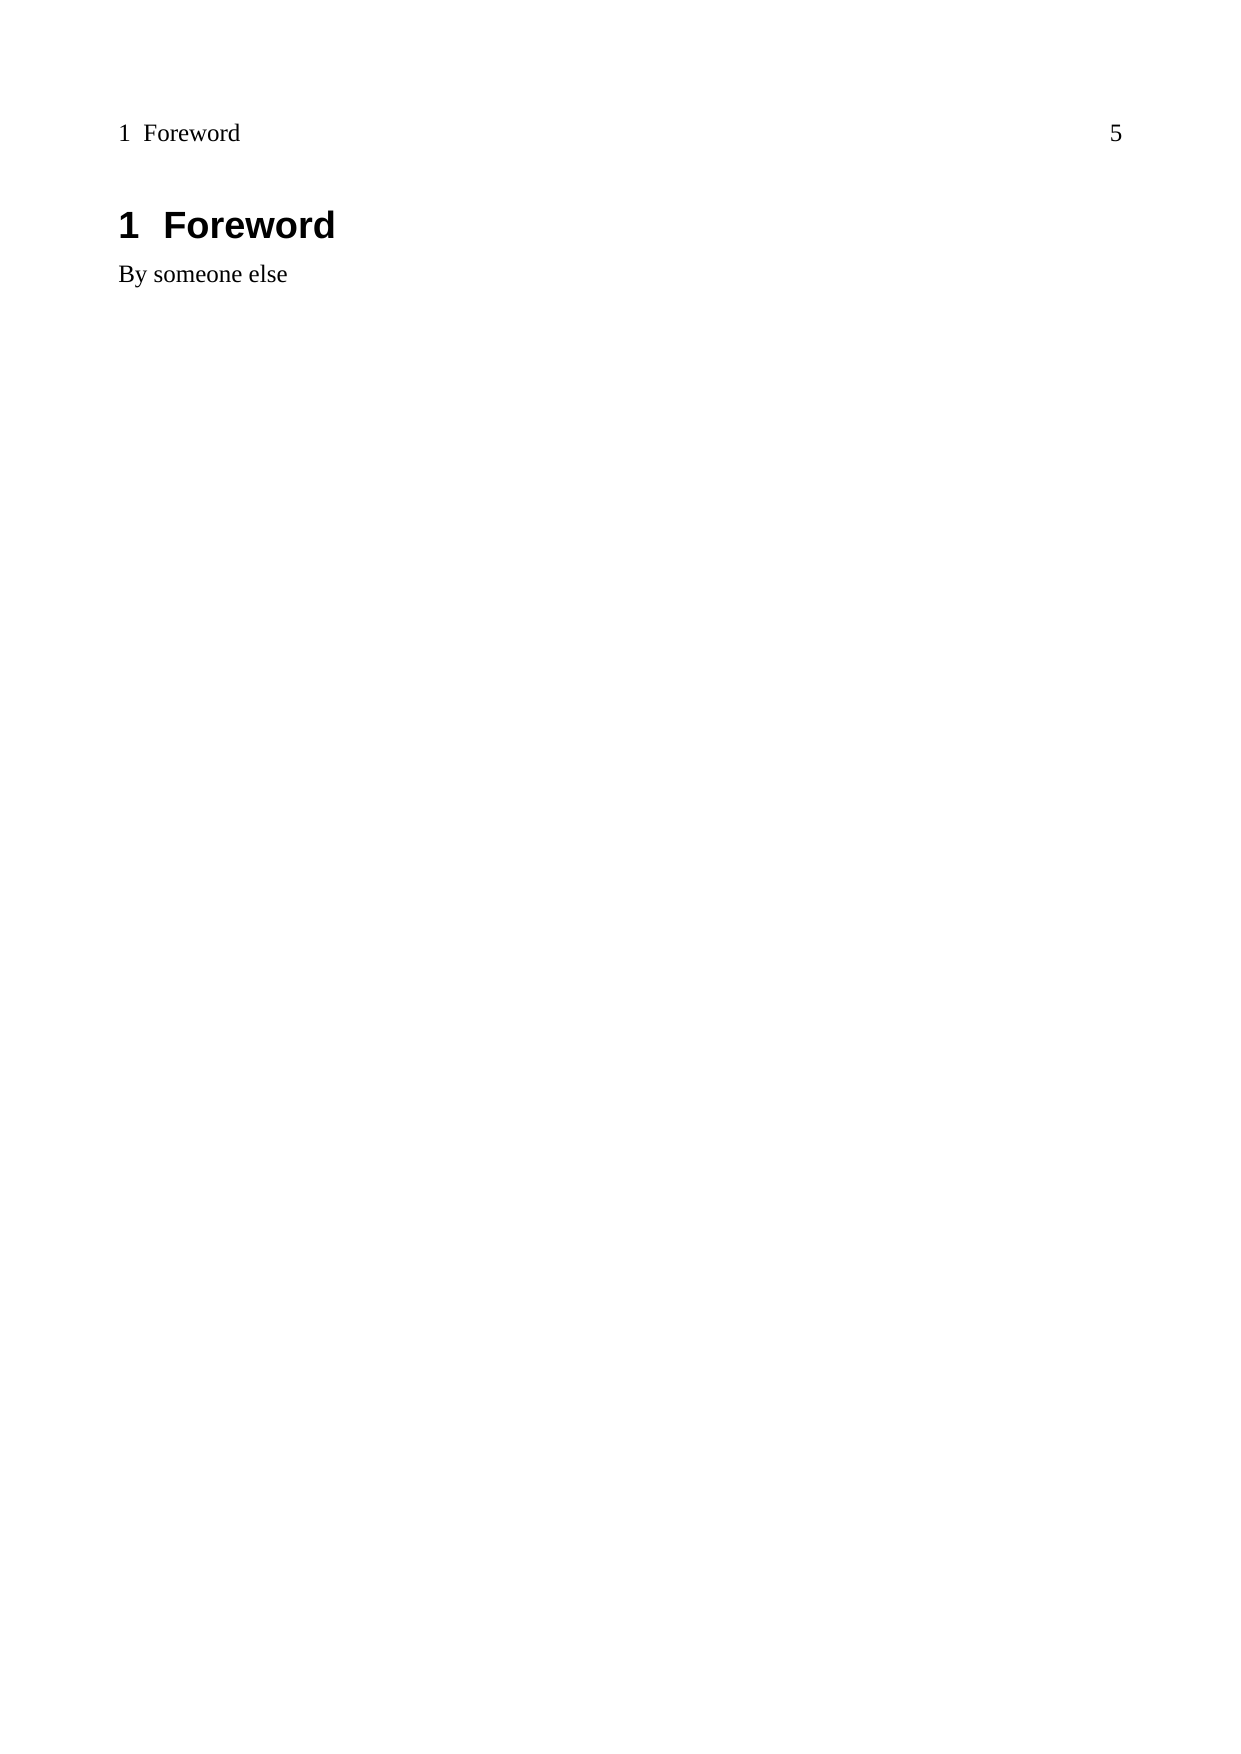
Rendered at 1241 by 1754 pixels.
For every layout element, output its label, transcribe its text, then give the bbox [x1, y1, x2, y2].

text By someone else [118, 259, 1122, 288]
subtitle Foreword [118, 203, 1122, 247]
